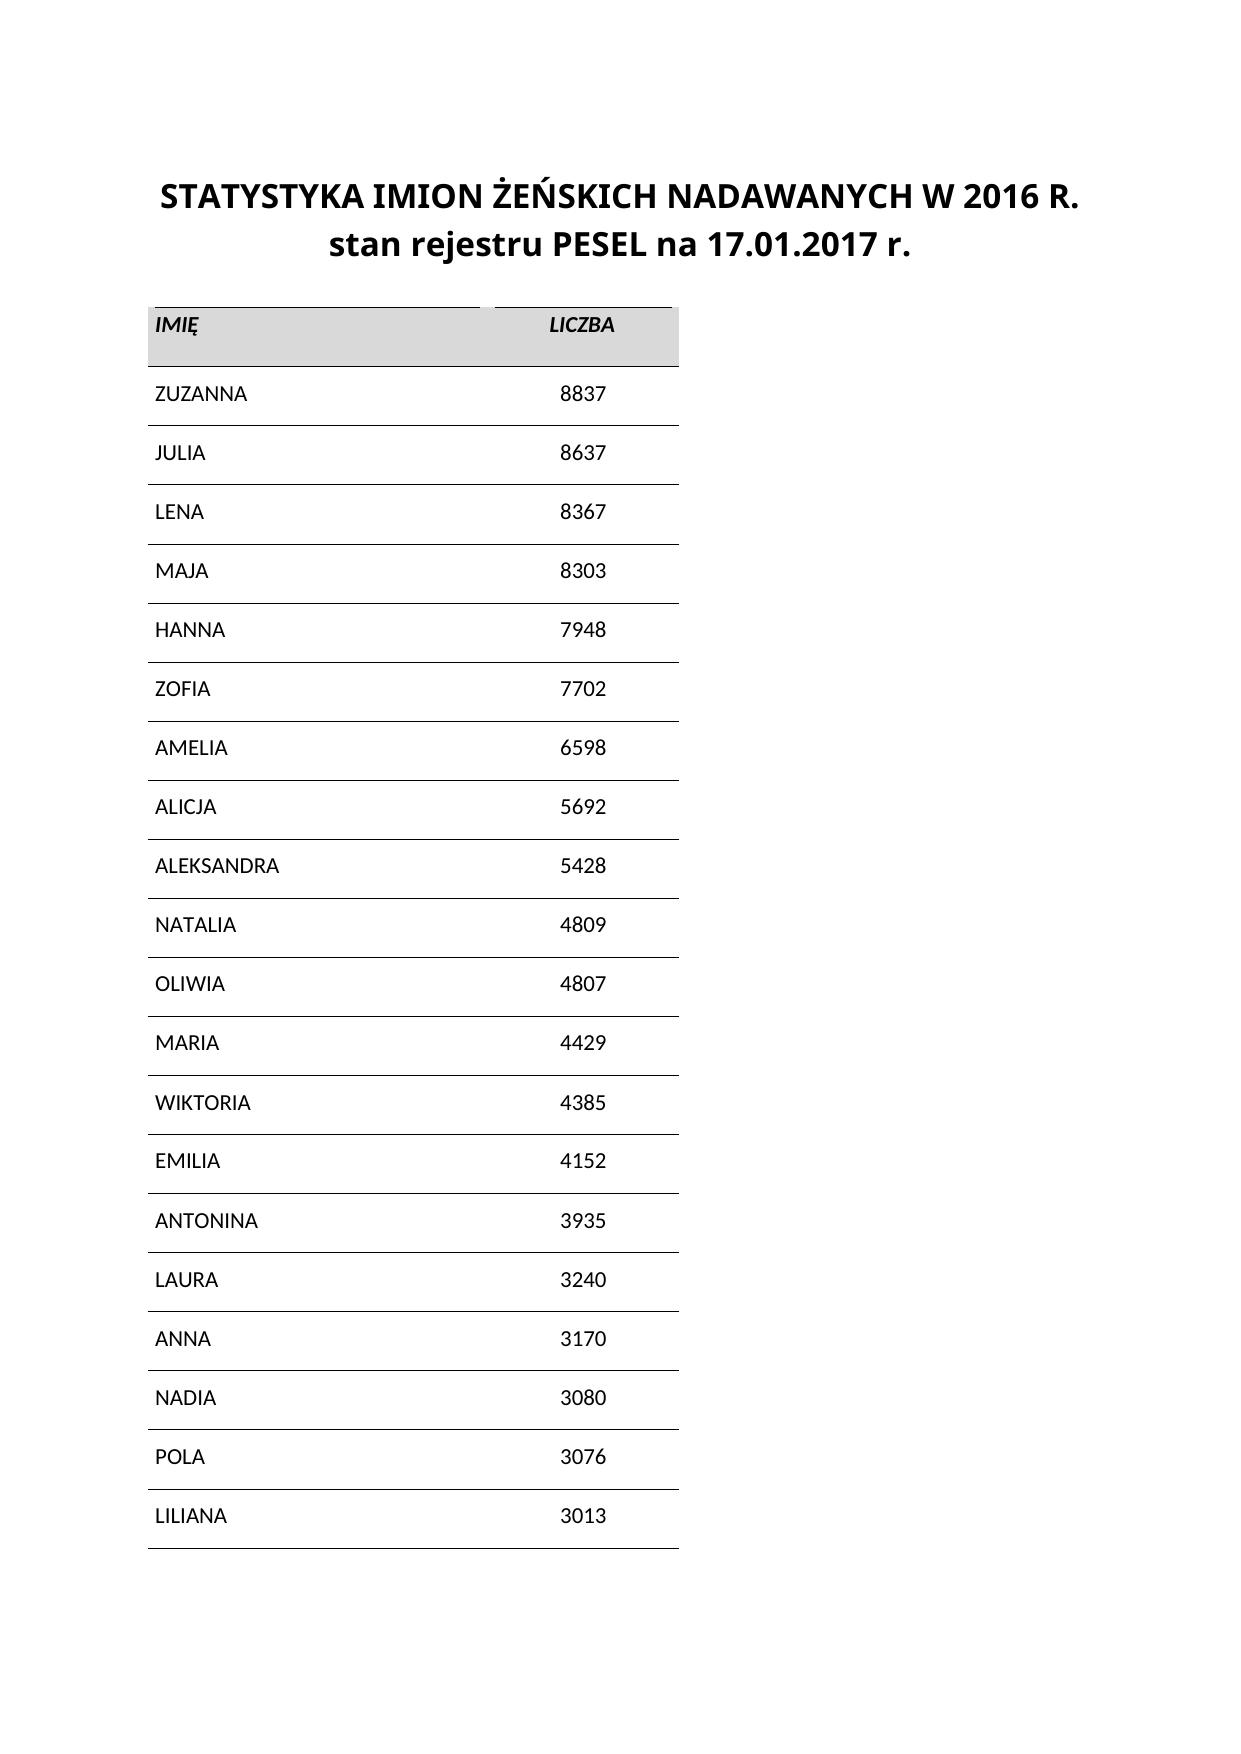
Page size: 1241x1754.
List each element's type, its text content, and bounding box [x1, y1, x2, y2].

table_cell ZUZANNA [148, 367, 487, 425]
table_cell 3013 [487, 1490, 679, 1547]
table_cell HANNA [148, 604, 487, 662]
table_cell 4807 [487, 958, 679, 1016]
table_cell NADIA [148, 1371, 487, 1429]
table_cell 3080 [487, 1371, 679, 1429]
table_header IMIĘ [148, 307, 487, 366]
table_cell MAJA [148, 545, 487, 602]
table_cell OLIWIA [148, 958, 487, 1016]
table_cell 8367 [487, 485, 679, 543]
table_cell ALEKSANDRA [148, 840, 487, 898]
table_cell 7948 [487, 604, 679, 662]
table_cell 3076 [487, 1430, 679, 1488]
table_cell ZOFIA [148, 663, 487, 721]
table_cell LAURA [148, 1253, 487, 1311]
table_cell 5428 [487, 840, 679, 898]
table_cell 7702 [487, 663, 679, 721]
table_cell AMELIA [148, 722, 487, 780]
subtitle STATYSTYKA IMION ŻEŃSKICH NADAWANYCH W 2016 R. stan rejestru PESEL na 17.01.2017 r. [148, 173, 1093, 267]
table_cell ALICJA [148, 781, 487, 839]
table_cell ANTONINA [148, 1194, 487, 1252]
table_cell LILIANA [148, 1490, 487, 1547]
table_cell ANNA [148, 1312, 487, 1370]
table_cell LENA [148, 485, 487, 543]
table_cell EMILIA [148, 1135, 487, 1193]
table_cell 8837 [487, 367, 679, 425]
table_cell 4385 [487, 1076, 679, 1134]
table_cell 5692 [487, 781, 679, 839]
table_cell 3170 [487, 1312, 679, 1370]
table_header LICZBA [487, 307, 679, 366]
table_cell JULIA [148, 426, 487, 484]
table_cell WIKTORIA [148, 1076, 487, 1134]
table_cell 4152 [487, 1135, 679, 1193]
table_cell 3240 [487, 1253, 679, 1311]
table_cell 6598 [487, 722, 679, 780]
table_cell 4809 [487, 899, 679, 957]
table_cell MARIA [148, 1017, 487, 1075]
table_cell 4429 [487, 1017, 679, 1075]
table_cell POLA [148, 1430, 487, 1488]
table_cell 3935 [487, 1194, 679, 1252]
table_cell 8303 [487, 545, 679, 602]
table_cell 8637 [487, 426, 679, 484]
table_cell NATALIA [148, 899, 487, 957]
